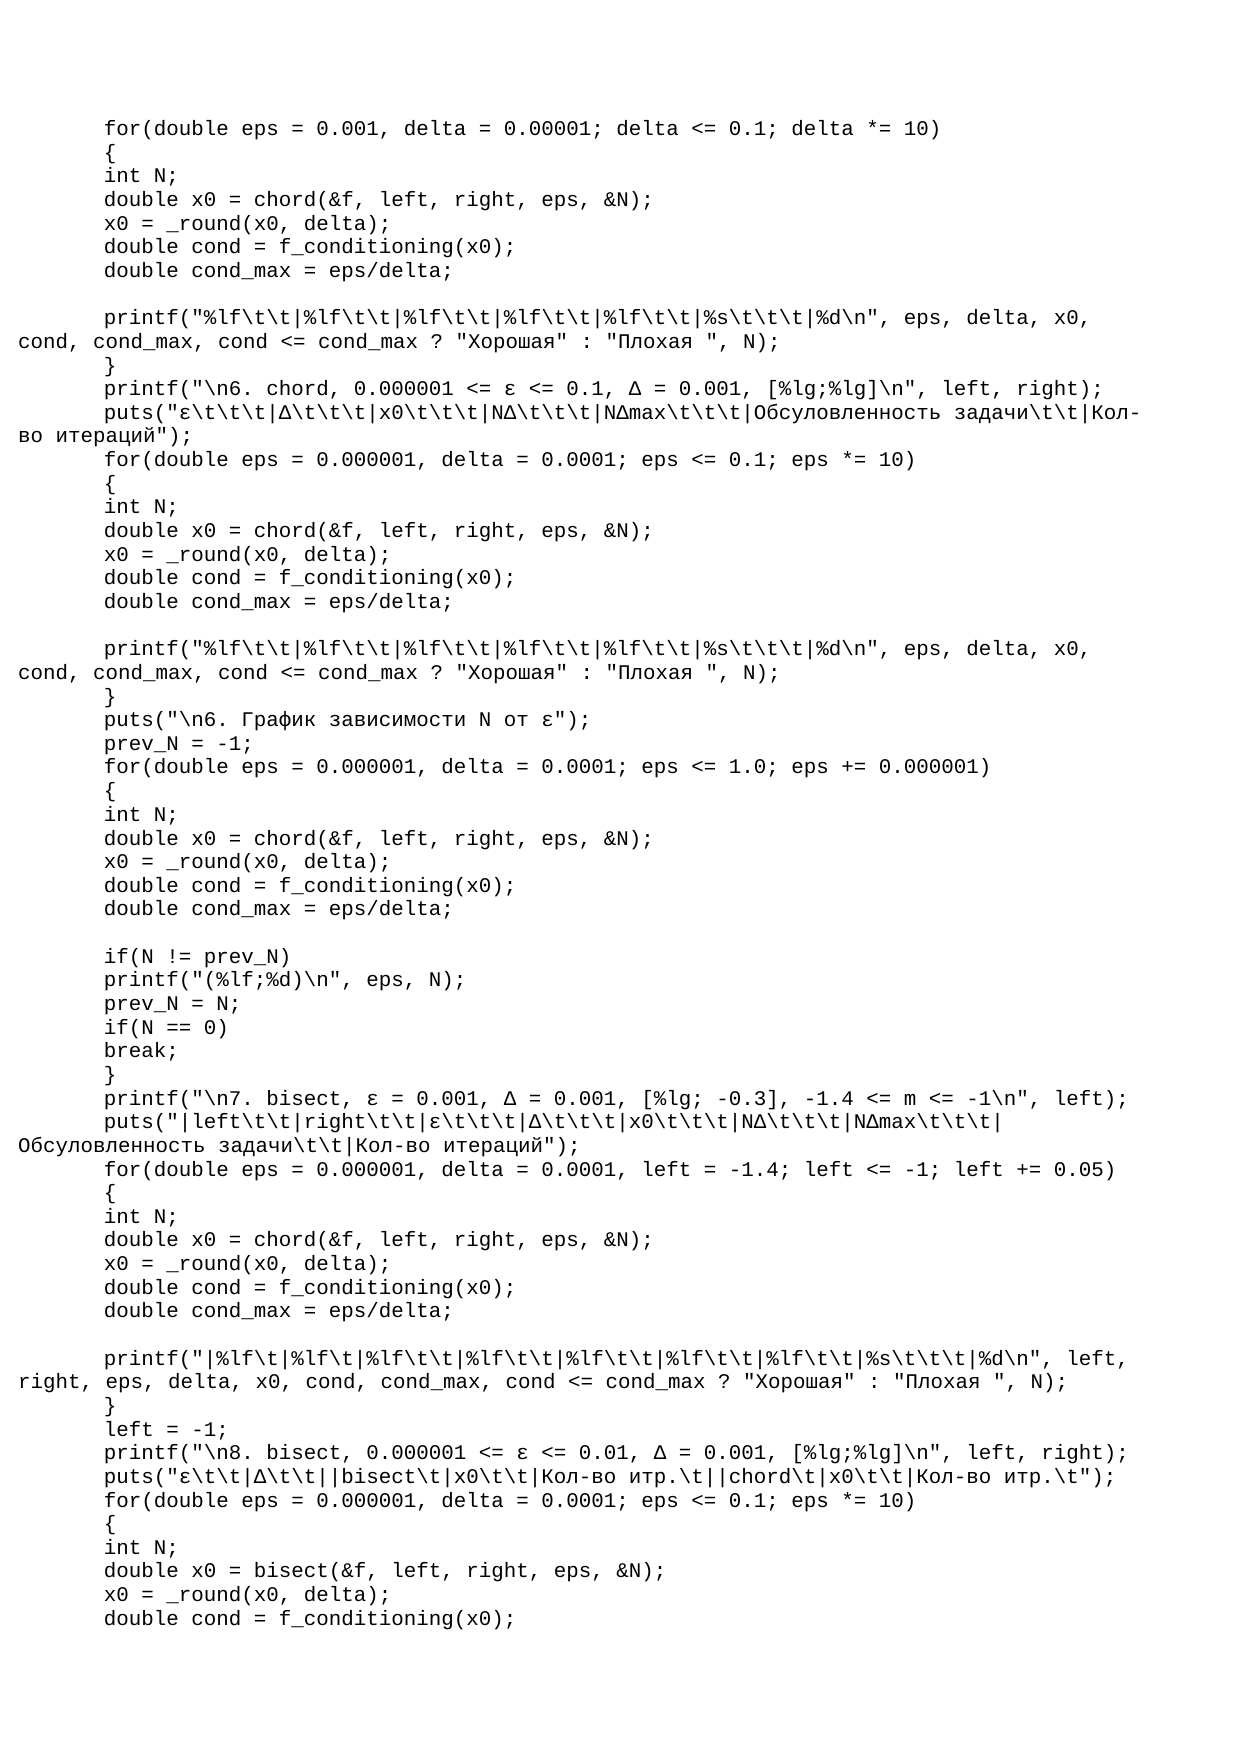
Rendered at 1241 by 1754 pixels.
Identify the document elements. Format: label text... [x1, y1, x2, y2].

text double x0 = chord(&f, left, right, eps, &N); [18, 827, 1152, 851]
text puts("ε\t\t\t|Δ\t\t\t|x0\t\t\t|NΔ\t\t\t|NΔmax\t\t\t|Обсуловленность задачи\t\t|Кол-во итераций"); [18, 402, 1152, 449]
text printf("%lf\t\t|%lf\t\t|%lf\t\t|%lf\t\t|%lf\t\t|%s\t\t\t|%d\n", eps, delta, x0, cond, cond_max, cond <= cond_max ? "Хорошая" : "Плохая ", N); [18, 307, 1152, 354]
text double x0 = chord(&f, left, right, eps, &N); [18, 189, 1152, 213]
text double cond = f_conditioning(x0); [18, 236, 1152, 260]
text prev_N = N; [18, 993, 1152, 1017]
text int N; [18, 804, 1152, 827]
text printf("|%lf\t|%lf\t|%lf\t\t|%lf\t\t|%lf\t\t|%lf\t\t|%lf\t\t|%s\t\t\t|%d\n", left, right, eps, delta, x0, cond, cond_max, cond <= cond_max ? "Хорошая" : "Плохая ", N); [18, 1348, 1152, 1395]
text int N; [18, 496, 1152, 520]
text x0 = _round(x0, delta); [18, 213, 1152, 236]
text double cond = f_conditioning(x0); [18, 1608, 1152, 1631]
text puts("|left\t\t|right\t\t|ε\t\t\t|Δ\t\t\t|x0\t\t\t|NΔ\t\t\t|NΔmax\t\t\t|Обсуловленность задачи\t\t|Кол-во итераций"); [18, 1111, 1152, 1158]
text printf("\n8. bisect, 0.000001 <= ε <= 0.01, Δ = 0.001, [%lg;%lg]\n", left, right); [18, 1442, 1152, 1466]
text } [18, 686, 1152, 709]
text double x0 = bisect(&f, left, right, eps, &N); [18, 1561, 1152, 1584]
text { [18, 780, 1152, 804]
text if(N == 0) [18, 1017, 1152, 1040]
text for(double eps = 0.000001, delta = 0.0001; eps <= 0.1; eps *= 10) [18, 449, 1152, 473]
text puts("\n6. График зависимости N от ε"); [18, 709, 1152, 733]
text { [18, 142, 1152, 165]
text x0 = _round(x0, delta); [18, 544, 1152, 567]
text double cond = f_conditioning(x0); [18, 567, 1152, 591]
text for(double eps = 0.000001, delta = 0.0001; eps <= 1.0; eps += 0.000001) [18, 757, 1152, 780]
text printf("(%lf;%d)\n", eps, N); [18, 969, 1152, 993]
text for(double eps = 0.000001, delta = 0.0001; eps <= 0.1; eps *= 10) [18, 1489, 1152, 1513]
text double cond = f_conditioning(x0); [18, 1277, 1152, 1300]
text printf("\n6. chord, 0.000001 <= ε <= 0.1, Δ = 0.001, [%lg;%lg]\n", left, right); [18, 378, 1152, 402]
text for(double eps = 0.000001, delta = 0.0001, left = -1.4; left <= -1; left += 0.05) [18, 1158, 1152, 1182]
text double cond = f_conditioning(x0); [18, 875, 1152, 898]
text printf("\n7. bisect, ε = 0.001, Δ = 0.001, [%lg; -0.3], -1.4 <= m <= -1\n", left); [18, 1088, 1152, 1111]
text prev_N = -1; [18, 733, 1152, 757]
text double x0 = chord(&f, left, right, eps, &N); [18, 1229, 1152, 1253]
text int N; [18, 165, 1152, 189]
text for(double eps = 0.001, delta = 0.00001; delta <= 0.1; delta *= 10) [18, 118, 1152, 142]
text int N; [18, 1206, 1152, 1229]
text x0 = _round(x0, delta); [18, 851, 1152, 875]
text double cond_max = eps/delta; [18, 591, 1152, 615]
text double cond_max = eps/delta; [18, 260, 1152, 284]
text x0 = _round(x0, delta); [18, 1253, 1152, 1277]
text } [18, 1064, 1152, 1088]
text double cond_max = eps/delta; [18, 898, 1152, 922]
text break; [18, 1040, 1152, 1064]
text left = -1; [18, 1419, 1152, 1442]
text { [18, 473, 1152, 496]
text { [18, 1513, 1152, 1537]
text int N; [18, 1537, 1152, 1561]
text } [18, 1395, 1152, 1419]
text x0 = _round(x0, delta); [18, 1584, 1152, 1608]
text } [18, 354, 1152, 378]
text puts("ε\t\t|Δ\t\t||bisect\t|x0\t\t|Кол-во итр.\t||chord\t|x0\t\t|Кол-во итр.\t"); [18, 1466, 1152, 1489]
text { [18, 1182, 1152, 1206]
text double x0 = chord(&f, left, right, eps, &N); [18, 520, 1152, 544]
text printf("%lf\t\t|%lf\t\t|%lf\t\t|%lf\t\t|%lf\t\t|%s\t\t\t|%d\n", eps, delta, x0, cond, cond_max, cond <= cond_max ? "Хорошая" : "Плохая ", N); [18, 638, 1152, 686]
text double cond_max = eps/delta; [18, 1300, 1152, 1324]
text if(N != prev_N) [18, 946, 1152, 969]
